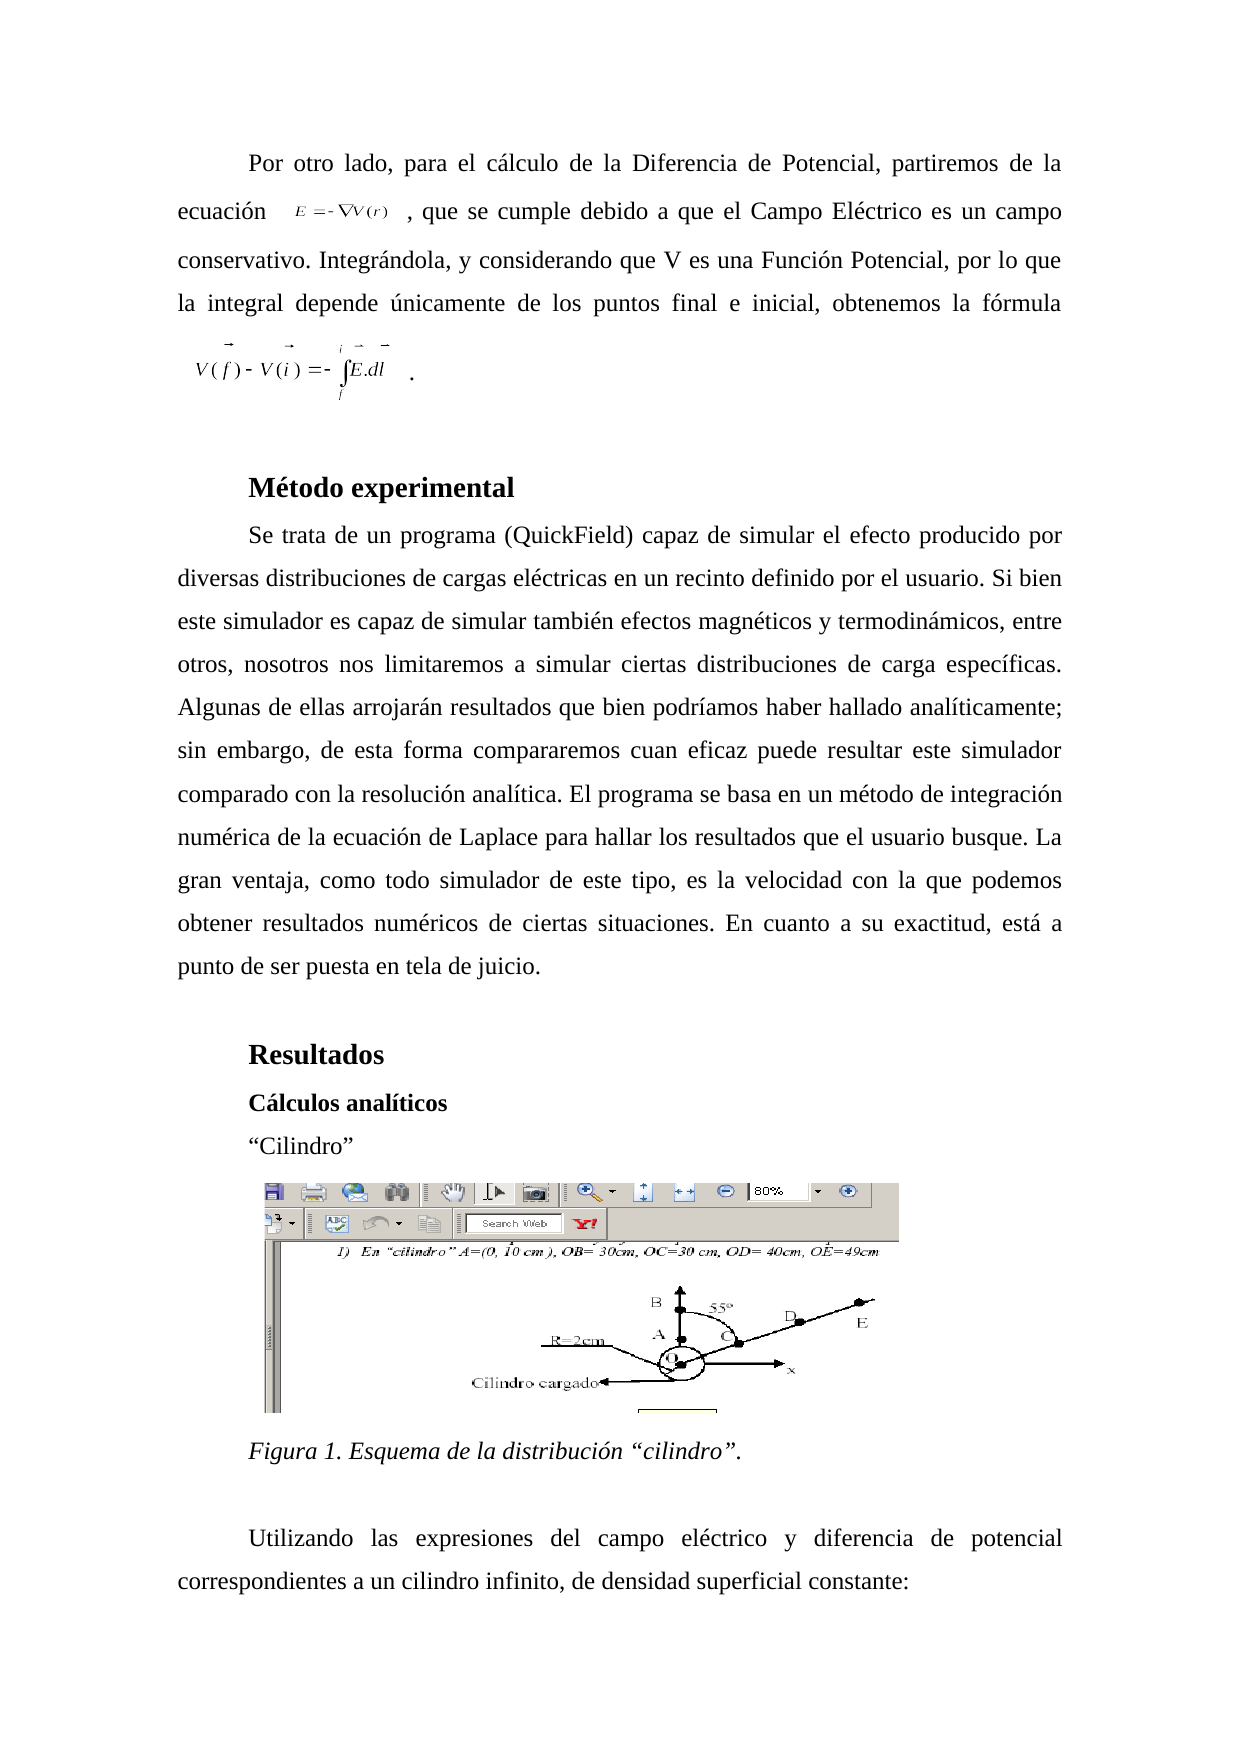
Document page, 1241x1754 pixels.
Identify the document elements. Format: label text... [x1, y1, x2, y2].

text Cálculos analíticos [177, 1088, 1063, 1117]
text Se trata de un programa (QuickField) capaz de simular el efecto producido por diversas distribuciones de cargas eléctricas en un recinto definido por el usuario. Si bien este simulador es capaz de simular también efectos magnéticos y termodinámicos, entre otros, nosotros nos limitaremos a simular ciertas distribuciones de carga específicas. Algunas de ellas arrojarán resultados que bien podríamos haber hallado analíticamente; sin embargo, de esta forma compararemos cuan eficaz puede resultar este simulador comparado con la resolución analítica. El programa se basa en un método de integración numérica de la ecuación de Laplace para hallar los resultados que el usuario busque. La gran ventaja, como todo simulador de este tipo, es la velocidad con la que podemos obtener resultados numéricos de ciertas situaciones. En cuanto a su exactitud, está a punto de ser puesta en tela de juicio. [177, 520, 1063, 980]
picture [264, 1183, 899, 1413]
text Figura 1. Esquema de la distribución “cilindro”. [177, 1436, 1063, 1465]
subtitle Método experimental [177, 470, 1063, 503]
text Por otro lado, para el cálculo de la Diferencia de Potencial, partiremos de la ecuación , que se cumple debido a que el Campo Eléctrico es un campo conservativo. Integrándola, y considerando que V es una Función Potencial, por lo que la integral depende únicamente de los puntos final e inicial, obtenemos la fórmula . [177, 148, 1063, 412]
text Utilizando las expresiones del campo eléctrico y diferencia de potencial correspondientes a un cilindro infinito, de densidad superficial constante: [177, 1523, 1063, 1594]
subtitle Resultados [177, 1037, 1063, 1071]
text “Cilindro” [177, 1131, 1063, 1160]
